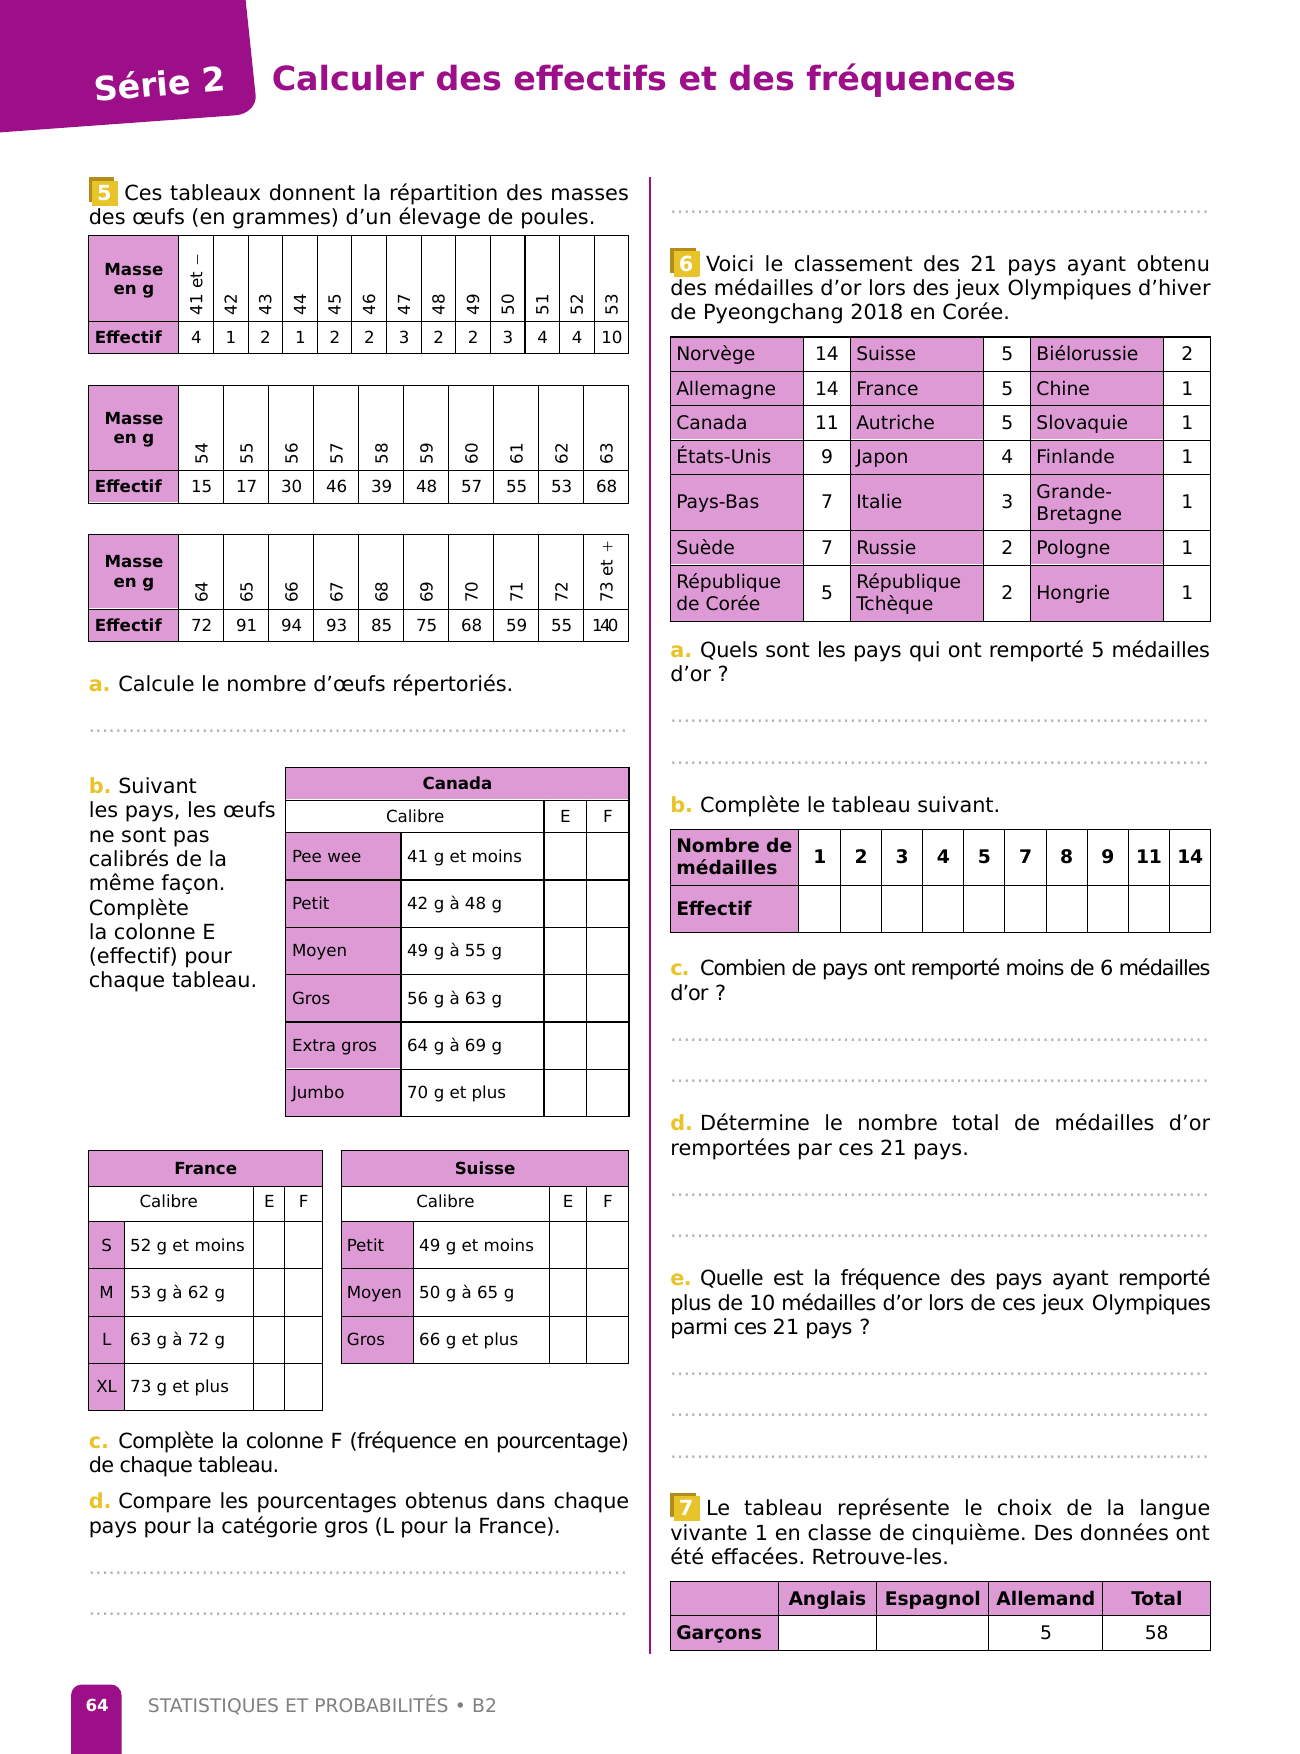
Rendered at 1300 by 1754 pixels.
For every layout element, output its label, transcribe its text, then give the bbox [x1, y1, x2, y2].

table_cell France [851, 372, 983, 405]
table_cell Hongrie [1031, 566, 1163, 621]
table_cell 1 [1164, 566, 1210, 621]
table_cell [587, 1023, 628, 1068]
table_header 3 [882, 830, 922, 885]
table_cell 53 [539, 471, 583, 502]
table_cell 57 [449, 471, 493, 502]
table_cell Pays-Bas [671, 475, 803, 530]
table_header Suivant les pays, les œufs ne sont pas calibrés de la même façon. Complète la colonne E (effectif) pour chaque tableau. [89, 767, 285, 1116]
table_cell 1 [214, 322, 248, 353]
table_cell 63 g à 72 g [125, 1317, 253, 1363]
table_cell 15 [179, 471, 223, 502]
table_header Norvège [671, 338, 803, 371]
table_header 46 [352, 236, 386, 321]
table_header 53 [595, 236, 628, 321]
table_header 5 [984, 338, 1030, 371]
table_header 2 [1164, 338, 1210, 371]
table_cell Pee wee [286, 833, 400, 879]
table_cell 140 [584, 610, 628, 641]
table_cell 2 [352, 322, 386, 353]
table_header 14 [804, 338, 850, 371]
table_cell 55 [539, 610, 583, 641]
table_cell [413, 1364, 549, 1410]
table_cell [841, 886, 881, 932]
table_cell [550, 1317, 586, 1363]
table_header 71 [494, 535, 538, 608]
table_cell 42 g à 48 g [402, 881, 543, 927]
table_cell 4 [560, 322, 594, 353]
table_cell 1 [1164, 406, 1210, 439]
table_cell [323, 1221, 341, 1268]
table_cell 48 [404, 471, 448, 502]
table_header 52 [560, 236, 594, 321]
table_cell L [89, 1317, 124, 1363]
table_cell 75 [404, 610, 448, 641]
table_header 47 [387, 236, 421, 321]
table_cell 59 [494, 610, 538, 641]
table_cell [587, 928, 628, 974]
table_cell Gros [286, 975, 400, 1021]
table_cell 72 [179, 610, 223, 641]
table_header 1 [799, 830, 840, 885]
table_header Biélorussie [1031, 338, 1163, 371]
table_cell 5 [984, 406, 1030, 439]
list Compare les pourcentages obtenus dans chaque pays pour la catégorie gros (L pour la France). [88, 1489, 629, 1538]
table_cell 1 [1164, 475, 1210, 530]
table_cell 55 [494, 471, 538, 502]
table_cell [545, 928, 586, 974]
table_cell E [545, 801, 586, 832]
table_cell 2 [249, 322, 282, 353]
table_header 7 [1005, 830, 1046, 885]
table_cell [799, 886, 840, 932]
table_cell 56 g à 63 g [402, 975, 543, 1021]
table_cell F [587, 801, 628, 832]
table_cell [285, 1222, 322, 1268]
table_cell [1047, 886, 1087, 932]
table_cell Moyen [286, 928, 400, 974]
table_cell 5 [804, 566, 850, 621]
table_cell Jumbo [286, 1070, 400, 1116]
table_header Masse en g [89, 535, 178, 608]
table_cell 68 [449, 610, 493, 641]
table_header Suisse [342, 1151, 628, 1186]
table_cell 91 [224, 610, 268, 641]
table_cell Finlande [1031, 441, 1163, 474]
table_cell 68 [584, 471, 628, 502]
table_cell Allemagne [671, 372, 803, 405]
table_cell 17 [224, 471, 268, 502]
table_header Anglais [779, 1582, 876, 1615]
table_header 49 [456, 236, 490, 321]
table_cell M [89, 1269, 124, 1316]
table_cell [779, 1616, 876, 1650]
table_header 4 [923, 830, 963, 885]
table_cell [1129, 886, 1169, 932]
table_cell Calibre [342, 1187, 549, 1221]
table_cell 1 [1164, 531, 1210, 564]
table_cell F [587, 1187, 628, 1221]
table_cell 7 [804, 531, 850, 564]
table_cell 5 [984, 372, 1030, 405]
table_header 45 [318, 236, 351, 321]
subtitle Ces tableaux donnent la répartition des masses des œufs (en grammes) d’un élevage de poules. [88, 177, 629, 229]
table_cell 73 g et plus [125, 1364, 253, 1410]
table_header 2 [841, 830, 881, 885]
table_cell 53 g à 62 g [125, 1269, 253, 1316]
table_cell [323, 1363, 341, 1410]
table_cell États-Unis [671, 441, 803, 474]
table_cell 1 [283, 322, 317, 353]
table_header 43 [249, 236, 282, 321]
table_cell Extra gros [286, 1023, 400, 1068]
table_cell 39 [359, 471, 403, 502]
table_cell [1170, 886, 1210, 932]
table_header 70 [449, 535, 493, 608]
table_cell [285, 1317, 322, 1363]
table_cell 1 [1164, 372, 1210, 405]
table_cell 2 [422, 322, 455, 353]
table_cell [550, 1222, 586, 1268]
table_cell Gros [342, 1317, 413, 1363]
list Complète la colonne F (fréquence en pourcentage) de chaque tableau. [88, 1429, 629, 1477]
table_cell 30 [269, 471, 313, 502]
table_header France [89, 1151, 322, 1186]
table_header 64 [179, 535, 223, 608]
table_cell Chine [1031, 372, 1163, 405]
table_cell Grande- Bretagne [1031, 475, 1163, 530]
table_cell 3 [491, 322, 524, 353]
table_cell 2 [984, 531, 1030, 564]
list Quels sont les pays qui ont remporté 5 médailles d’or ? [670, 638, 1211, 686]
table_header 50 [491, 236, 524, 321]
table_header 54 [179, 386, 223, 470]
list Combien de pays ont remporté moins de 6 médailles d’or ? [670, 956, 1211, 1005]
table_cell 14 [804, 372, 850, 405]
table_header 48 [422, 236, 455, 321]
table_cell F [285, 1187, 322, 1221]
table_cell 11 [804, 406, 850, 439]
table_header 58 [359, 386, 403, 470]
table_cell Effectif [671, 886, 798, 932]
list Quelle est la fréquence des pays ayant remporté plus de 10 médailles d’or lors de ces jeux Olympiques parmi ces 21 pays ? [670, 1266, 1211, 1339]
table_cell [254, 1364, 284, 1410]
table_cell 5 [989, 1616, 1102, 1650]
table_cell 70 g et plus [402, 1070, 543, 1116]
table_cell 52 g et moins [125, 1222, 253, 1268]
table_cell Canada [671, 406, 803, 439]
table_header [323, 1150, 341, 1186]
table_cell [587, 1222, 628, 1268]
table_cell 93 [314, 610, 358, 641]
table_cell 7 [804, 475, 850, 530]
subtitle Le tableau représente le choix de la langue vivante 1 en classe de cinquième. Des données ont été effacées. Retrouve-les. [670, 1493, 1211, 1569]
table_header 44 [283, 236, 317, 321]
table_header Suisse [851, 338, 983, 371]
table_cell Effectif [89, 610, 178, 641]
table_cell 49 g à 55 g [402, 928, 543, 974]
table_cell [1088, 886, 1128, 932]
table_header Allemand [989, 1582, 1102, 1615]
table_cell [587, 1070, 628, 1116]
table_cell E [550, 1187, 586, 1221]
table_cell 64 g à 69 g [402, 1023, 543, 1068]
table_header 62 [539, 386, 583, 470]
table_cell [1005, 886, 1046, 932]
table_header 55 [224, 386, 268, 470]
table_cell Calibre [286, 801, 543, 832]
table_cell Russie [851, 531, 983, 564]
table_header Masse en g [89, 236, 178, 321]
table_cell 10 [595, 322, 628, 353]
table_cell [323, 1316, 341, 1363]
table_cell [254, 1317, 284, 1363]
table_cell [923, 886, 963, 932]
table_cell Effectif [89, 322, 178, 353]
table_header Nombre de médailles [671, 830, 798, 885]
table_cell 85 [359, 610, 403, 641]
table_cell 58 [1103, 1616, 1210, 1650]
table_cell 9 [804, 441, 850, 474]
table_cell [285, 1364, 322, 1410]
table_cell Moyen [342, 1269, 413, 1316]
table_cell [877, 1616, 988, 1650]
table_cell Japon [851, 441, 983, 474]
table_header 65 [224, 535, 268, 608]
table_cell République de Corée [671, 566, 803, 621]
table_cell [545, 975, 586, 1021]
table_header 11 [1129, 830, 1169, 885]
table_cell [587, 881, 628, 927]
table_header 69 [404, 535, 448, 608]
table_header 63 [584, 386, 628, 470]
table_cell 3 [984, 475, 1030, 530]
table_header [671, 1582, 778, 1615]
table_cell [545, 1070, 586, 1116]
table_cell [964, 886, 1004, 932]
table_header 73 et  [584, 535, 628, 608]
table_cell Pologne [1031, 531, 1163, 564]
table_cell [550, 1269, 586, 1316]
list Détermine le nombre total de médailles d’or remportées par ces 21 pays. [670, 1111, 1211, 1160]
table_cell 1 [1164, 441, 1210, 474]
table_header 66 [269, 535, 313, 608]
table_header Masse en g [89, 386, 178, 470]
table_cell [341, 1364, 413, 1410]
table_cell 2 [456, 322, 490, 353]
list Complète le tableau suivant. [670, 793, 1211, 817]
table_cell 66 g et plus [414, 1317, 549, 1363]
table_cell 3 [387, 322, 421, 353]
table_cell XL [89, 1364, 124, 1410]
table_cell 2 [984, 566, 1030, 621]
table_cell [545, 833, 586, 879]
table_cell 4 [984, 441, 1030, 474]
table_cell S [89, 1222, 124, 1268]
table_cell [587, 833, 628, 879]
table_header Canada [286, 768, 628, 799]
table_header Total [1103, 1582, 1210, 1615]
table_cell 46 [314, 471, 358, 502]
table_header 60 [449, 386, 493, 470]
table_header 42 [214, 236, 248, 321]
table_header 72 [539, 535, 583, 608]
table_cell [254, 1222, 284, 1268]
table_cell Suède [671, 531, 803, 564]
table_header 56 [269, 386, 313, 470]
table_cell [323, 1268, 341, 1316]
table_cell E [254, 1187, 284, 1221]
table_header 59 [404, 386, 448, 470]
list Calcule le nombre d’œufs répertoriés. [88, 655, 629, 696]
table_header Espagnol [877, 1582, 988, 1615]
table_header 9 [1088, 830, 1128, 885]
table_cell 49 g et moins [414, 1222, 549, 1268]
table_header 61 [494, 386, 538, 470]
table_cell 41 g et moins [402, 833, 543, 879]
table_cell 94 [269, 610, 313, 641]
table_header 67 [314, 535, 358, 608]
table_header 41 et − [179, 236, 213, 321]
table_header 57 [314, 386, 358, 470]
table_cell Petit [286, 881, 400, 927]
table_cell Autriche [851, 406, 983, 439]
table_header 8 [1047, 830, 1087, 885]
table_cell [587, 1317, 628, 1363]
table_header 5 [964, 830, 1004, 885]
table_cell [285, 1269, 322, 1316]
table_cell [587, 1269, 628, 1316]
table_cell [323, 1186, 341, 1221]
table_header 68 [359, 535, 403, 608]
table_cell 50 g à 65 g [414, 1269, 549, 1316]
table_cell Slovaquie [1031, 406, 1163, 439]
table_cell [545, 881, 586, 927]
table_cell Calibre [89, 1187, 253, 1221]
table_cell [549, 1364, 629, 1410]
table_header 14 [1170, 830, 1210, 885]
table_cell 4 [179, 322, 213, 353]
table_cell [882, 886, 922, 932]
table_cell Italie [851, 475, 983, 530]
table_cell Garçons [671, 1616, 778, 1650]
subtitle Voici le classement des 21 pays ayant obtenu des médailles d’or lors des jeux Olympiques d’hiver de Pyeongchang 2018 en Corée. [670, 248, 1211, 324]
table_cell 4 [526, 322, 559, 353]
table_cell [254, 1269, 284, 1316]
table_cell République Tchèque [851, 566, 983, 621]
table_header 51 [526, 236, 559, 321]
table_cell [545, 1023, 586, 1068]
table_cell [587, 975, 628, 1021]
table_cell 2 [318, 322, 351, 353]
table_cell Petit [342, 1222, 413, 1268]
table_cell Effectif [89, 471, 178, 502]
